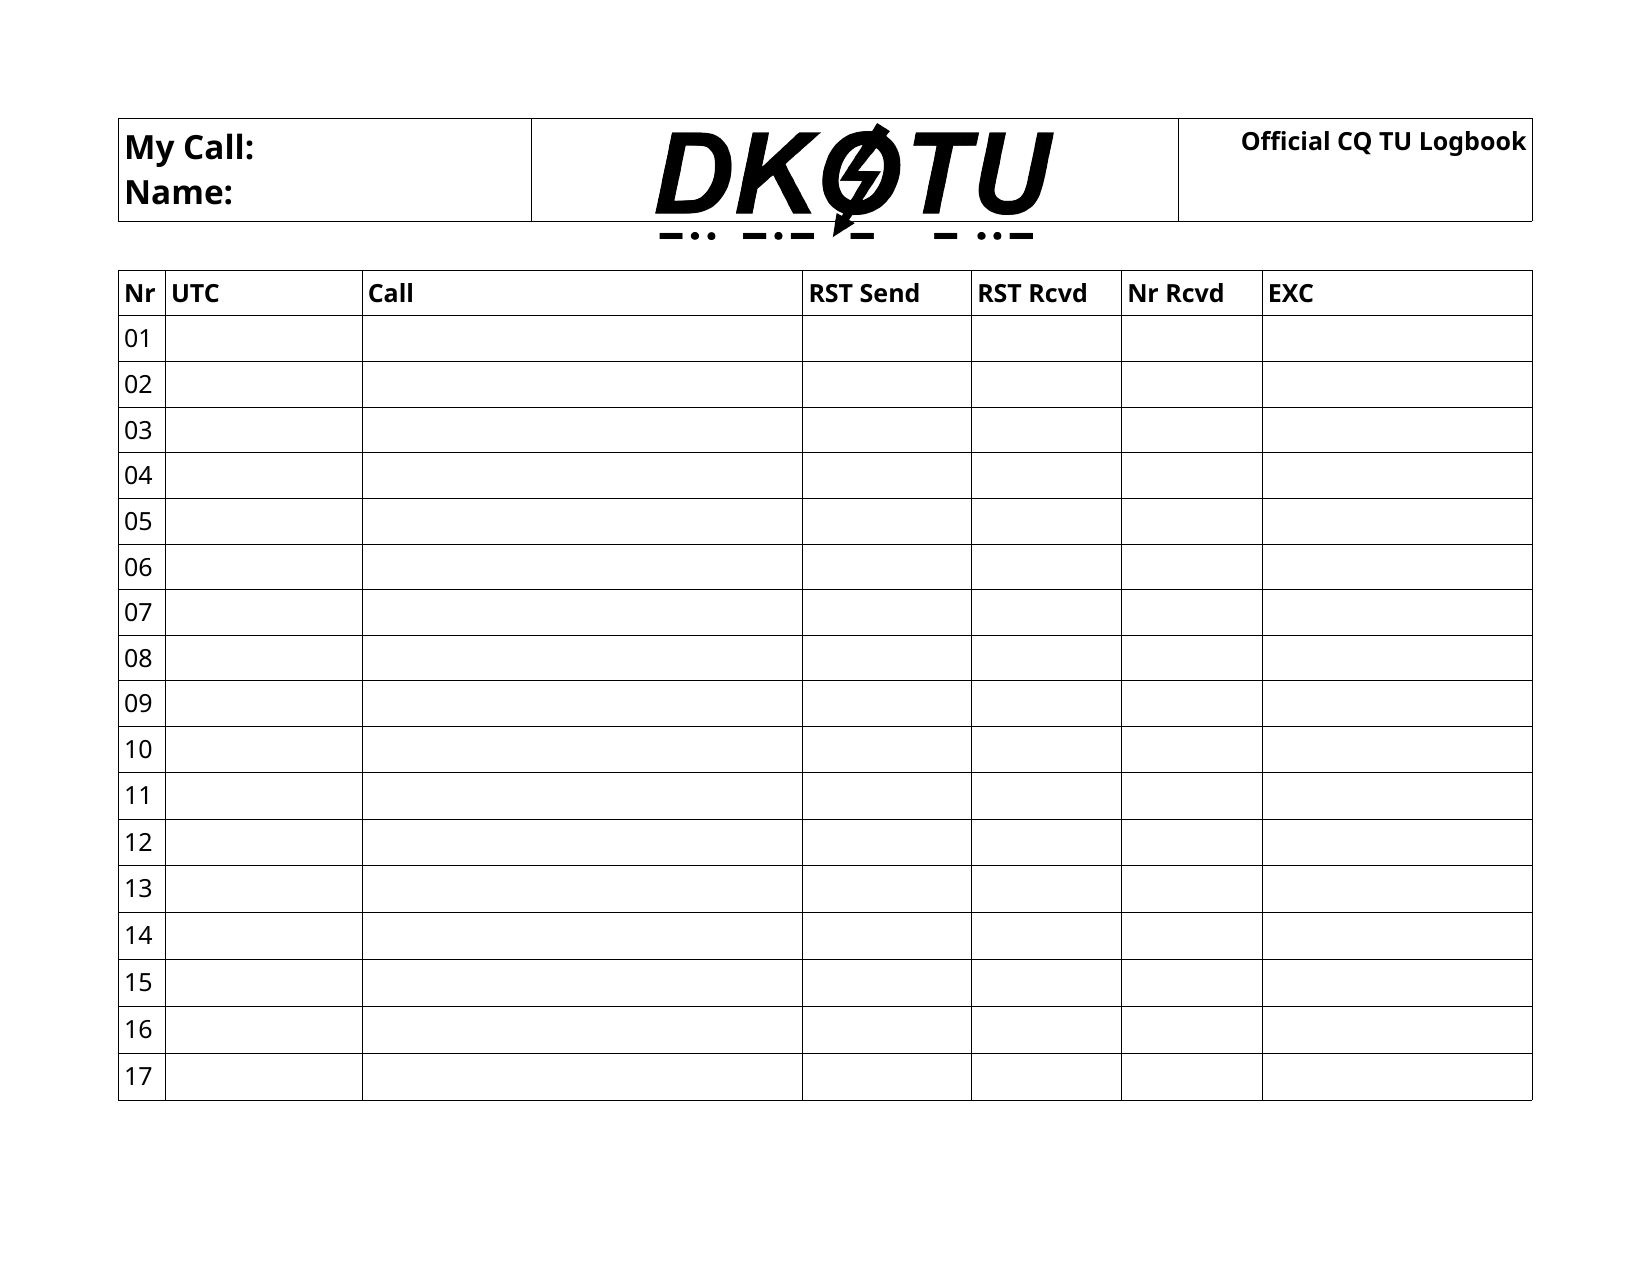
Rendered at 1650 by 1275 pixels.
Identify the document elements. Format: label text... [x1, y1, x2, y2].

table_cell [1263, 681, 1532, 726]
table_cell [972, 545, 1121, 589]
table_cell [363, 1054, 802, 1100]
table_cell 15 [119, 960, 165, 1006]
table_cell 01 [119, 316, 165, 361]
table_cell [803, 1054, 971, 1100]
table_cell [803, 960, 971, 1006]
table_cell [1263, 960, 1532, 1006]
table_cell [1122, 727, 1262, 772]
table_cell [1122, 1007, 1262, 1053]
table_cell [1122, 545, 1262, 589]
table_cell [1122, 636, 1262, 680]
table_cell [166, 408, 362, 452]
table_cell [1263, 408, 1532, 452]
table_cell [1122, 681, 1262, 726]
table_cell [166, 681, 362, 726]
table_cell [972, 499, 1121, 543]
table_cell [972, 866, 1121, 912]
table_cell [972, 727, 1121, 772]
table_cell [1122, 499, 1262, 543]
table_header [532, 119, 1178, 221]
table_cell [1263, 590, 1532, 635]
table_cell 11 [119, 773, 165, 818]
table_cell [803, 408, 971, 452]
table_cell [166, 820, 362, 865]
table_cell [972, 362, 1121, 407]
table_cell [803, 545, 971, 589]
table_cell [166, 545, 362, 589]
table_header EXC [1263, 271, 1532, 315]
table_cell [803, 499, 971, 543]
table_cell [1263, 316, 1532, 361]
table_cell [363, 866, 802, 912]
table_cell [363, 727, 802, 772]
table_cell [363, 408, 802, 452]
table_header RST Send [803, 271, 971, 315]
table_cell [363, 362, 802, 407]
table_cell [166, 960, 362, 1006]
table_cell [363, 913, 802, 959]
table_cell [363, 453, 802, 498]
table_cell [363, 960, 802, 1006]
table_cell [1122, 773, 1262, 818]
table_cell [166, 913, 362, 959]
table_cell [803, 913, 971, 959]
table_cell [363, 681, 802, 726]
table_cell 16 [119, 1007, 165, 1053]
table_cell 14 [119, 913, 165, 959]
table_cell 04 [119, 453, 165, 498]
table_header Nr Rcvd [1122, 271, 1262, 315]
table_cell [1122, 316, 1262, 361]
table_cell [972, 590, 1121, 635]
table_cell 08 [119, 636, 165, 680]
table_cell [803, 681, 971, 726]
table_cell [1122, 866, 1262, 912]
table_cell [972, 1054, 1121, 1100]
table_cell [363, 636, 802, 680]
table_cell [972, 453, 1121, 498]
table_cell 09 [119, 681, 165, 726]
table_cell [166, 773, 362, 818]
table_cell [972, 960, 1121, 1006]
table_cell 10 [119, 727, 165, 772]
table_cell 06 [119, 545, 165, 589]
table_cell [166, 636, 362, 680]
table_cell [363, 590, 802, 635]
table_cell [1263, 866, 1532, 912]
table_cell [803, 1007, 971, 1053]
table_cell [363, 1007, 802, 1053]
table_cell [166, 316, 362, 361]
table_cell [972, 913, 1121, 959]
table_cell [1263, 820, 1532, 865]
table_cell [803, 820, 971, 865]
table_cell [972, 1007, 1121, 1053]
table_cell [166, 727, 362, 772]
table_cell 13 [119, 866, 165, 912]
table_cell 03 [119, 408, 165, 452]
table_cell [1122, 453, 1262, 498]
table_cell [363, 499, 802, 543]
table_cell [166, 499, 362, 543]
table_cell [972, 681, 1121, 726]
table_cell [803, 773, 971, 818]
table_header RST Rcvd [972, 271, 1121, 315]
table_cell [1122, 913, 1262, 959]
table_cell [1122, 1054, 1262, 1100]
table_cell [1263, 545, 1532, 589]
table_cell [1263, 499, 1532, 543]
table_cell [803, 866, 971, 912]
table_cell [803, 636, 971, 680]
table_cell [1263, 362, 1532, 407]
table_cell [1263, 636, 1532, 680]
table_cell [1122, 820, 1262, 865]
table_cell [363, 820, 802, 865]
table_cell 02 [119, 362, 165, 407]
table_header UTC [166, 271, 362, 315]
table_cell [972, 316, 1121, 361]
table_cell [363, 545, 802, 589]
table_cell [1122, 590, 1262, 635]
table_cell [972, 820, 1121, 865]
table_cell [1122, 960, 1262, 1006]
table_cell [803, 590, 971, 635]
table_cell [1263, 773, 1532, 818]
table_cell [972, 408, 1121, 452]
table_cell [1122, 408, 1262, 452]
table_cell [972, 773, 1121, 818]
table_cell [166, 362, 362, 407]
table_header Call [363, 271, 802, 315]
table_cell [166, 453, 362, 498]
table_cell [1263, 453, 1532, 498]
table_cell [1122, 362, 1262, 407]
table_cell [166, 1054, 362, 1100]
table_cell [803, 453, 971, 498]
table_cell [166, 1007, 362, 1053]
table_cell [363, 773, 802, 818]
table_cell [363, 316, 802, 361]
table_cell 12 [119, 820, 165, 865]
table_cell [1263, 1007, 1532, 1053]
table_cell [803, 362, 971, 407]
table_cell [166, 590, 362, 635]
table_cell [1263, 727, 1532, 772]
table_header Official CQ TU Logbook [1179, 119, 1532, 221]
table_cell [1263, 1054, 1532, 1100]
table_cell 17 [119, 1054, 165, 1100]
table_cell 07 [119, 590, 165, 635]
table_cell [803, 316, 971, 361]
picture [655, 123, 1054, 240]
table_cell [803, 727, 971, 772]
table_cell [1263, 913, 1532, 959]
table_header Nr [119, 271, 165, 315]
table_cell 05 [119, 499, 165, 543]
table_cell [166, 866, 362, 912]
table_header My Call: Name: [119, 119, 531, 221]
table_cell [972, 636, 1121, 680]
